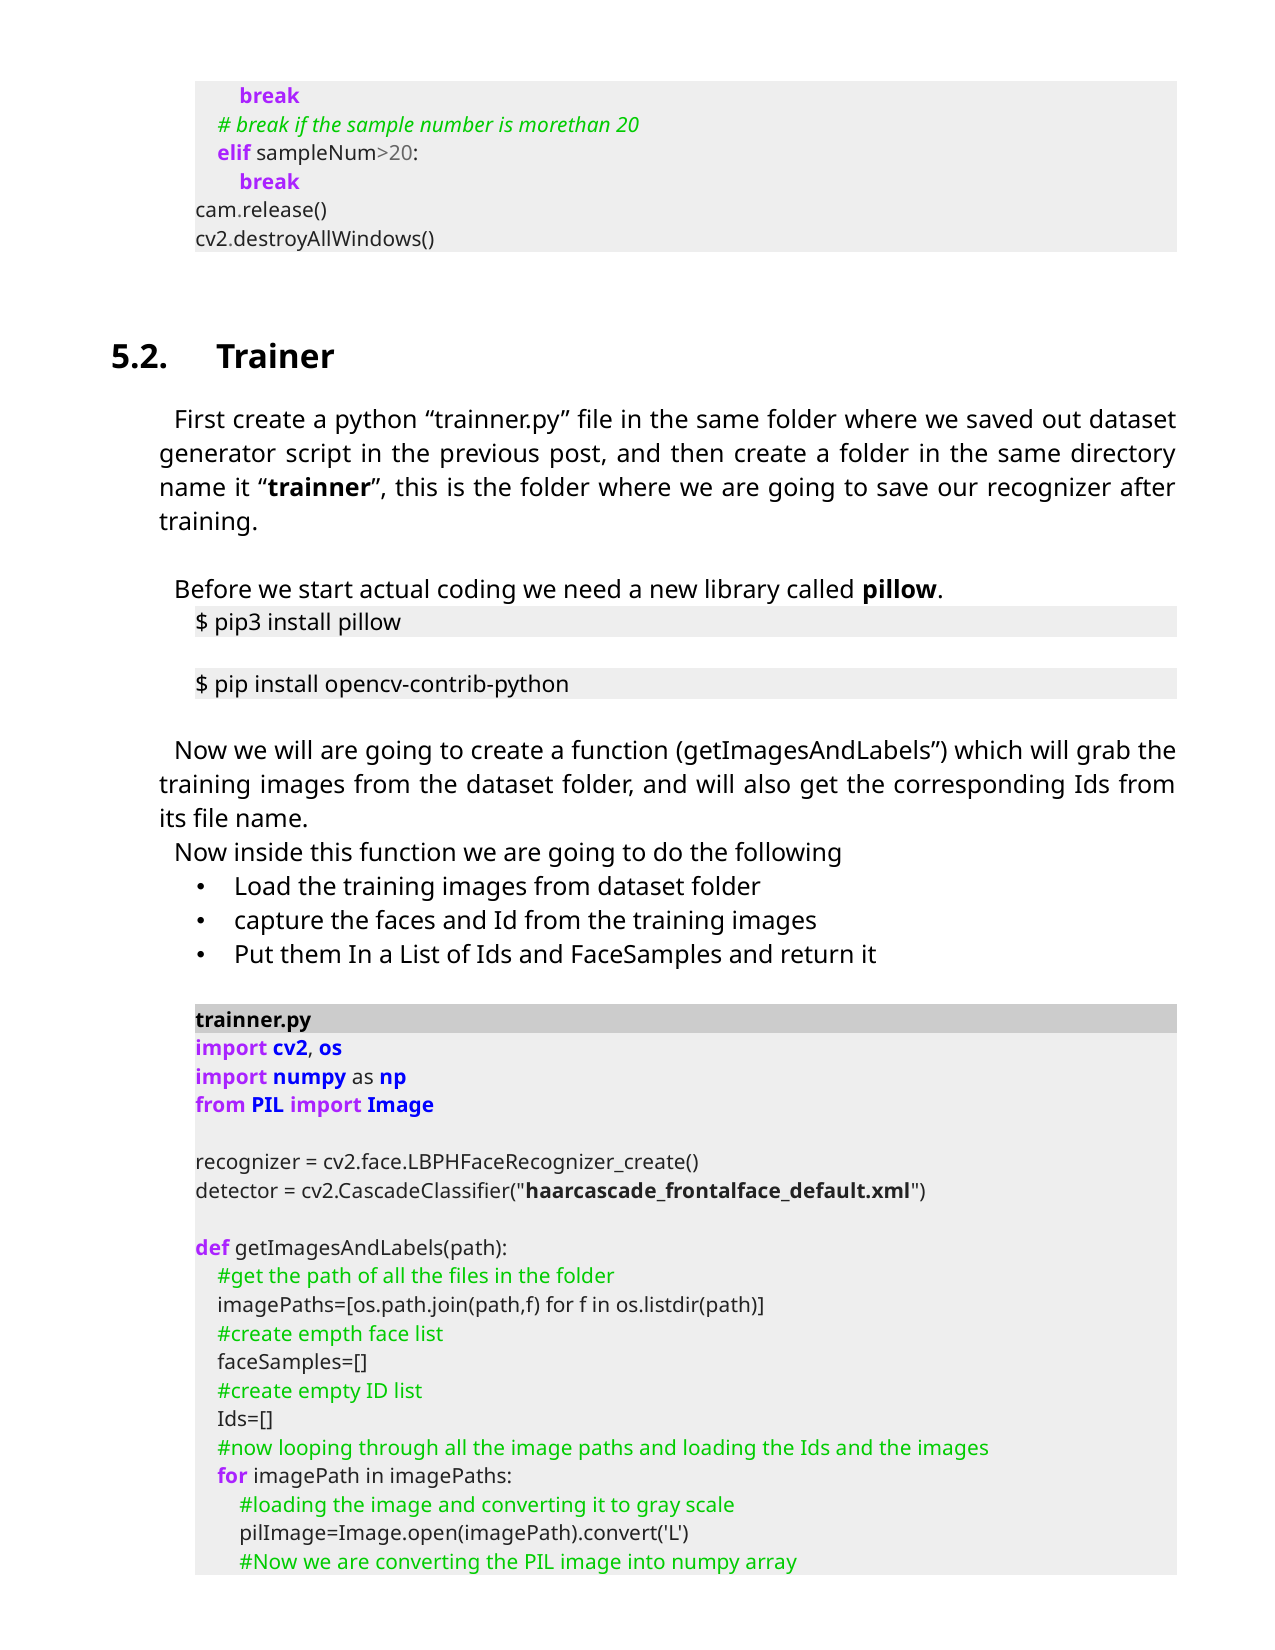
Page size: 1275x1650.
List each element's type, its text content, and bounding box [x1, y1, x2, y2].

text faceSamples=[] [195, 1347, 1177, 1376]
list Load the training images from dataset folder [196, 869, 1177, 903]
text $ pip install opencv-contrib-python [195, 668, 1177, 699]
text # break if the sample number is morethan 20 [195, 109, 1177, 138]
text #create empty ID list [195, 1376, 1177, 1404]
text imagePaths=[os.path.join(path,f) for f in os.listdir(path)] [195, 1290, 1177, 1318]
text $ pip3 install pillow [195, 606, 1177, 637]
text pilImage=Image.open(imagePath).convert('L') [195, 1518, 1177, 1547]
text elif sampleNum>20: [195, 138, 1177, 167]
text Before we start actual coding we need a new library called pillow. [159, 572, 1177, 606]
text #now looping through all the image paths and loading the Ids and the images [195, 1433, 1177, 1461]
text from PIL import Image [195, 1090, 1177, 1119]
text #create empth face list [195, 1318, 1177, 1347]
text break [195, 167, 1177, 195]
list capture the faces and Id from the training images [196, 903, 1177, 937]
text detector = cv2.CascadeClassifier("haarcascade_frontalface_default.xml") [195, 1176, 1177, 1204]
text cv2.destroyAllWindows() [195, 224, 1177, 252]
text for imagePath in imagePaths: [195, 1461, 1177, 1490]
text import numpy as np [195, 1062, 1177, 1090]
text First create a python “trainner.py” file in the same folder where we saved out dataset generator script in the previous post, and then create a folder in the same directory name it “trainner”, this is the folder where we are going to save our recognizer after training. [159, 402, 1177, 538]
text #loading the image and converting it to gray scale [195, 1490, 1177, 1518]
text #get the path of all the files in the folder [195, 1261, 1177, 1290]
text recognizer = cv2.face.LBPHFaceRecognizer_create() [195, 1147, 1177, 1176]
text #Now we are converting the PIL image into numpy array [195, 1547, 1177, 1575]
text break [195, 81, 1177, 109]
text trainner.py [195, 1004, 1177, 1033]
text Ids=[] [195, 1404, 1177, 1433]
text cam.release() [195, 195, 1177, 224]
text import cv2, os [195, 1033, 1177, 1062]
list Put them In a List of Ids and FaceSamples and return it [196, 937, 1177, 971]
subtitle Trainer [111, 332, 1177, 378]
text Now we will are going to create a function (getImagesAndLabels”) which will grab the training images from the dataset folder, and will also get the corresponding Ids from its file name. [159, 733, 1177, 835]
text def getImagesAndLabels(path): [195, 1233, 1177, 1261]
text Now inside this function we are going to do the following [159, 835, 1177, 869]
